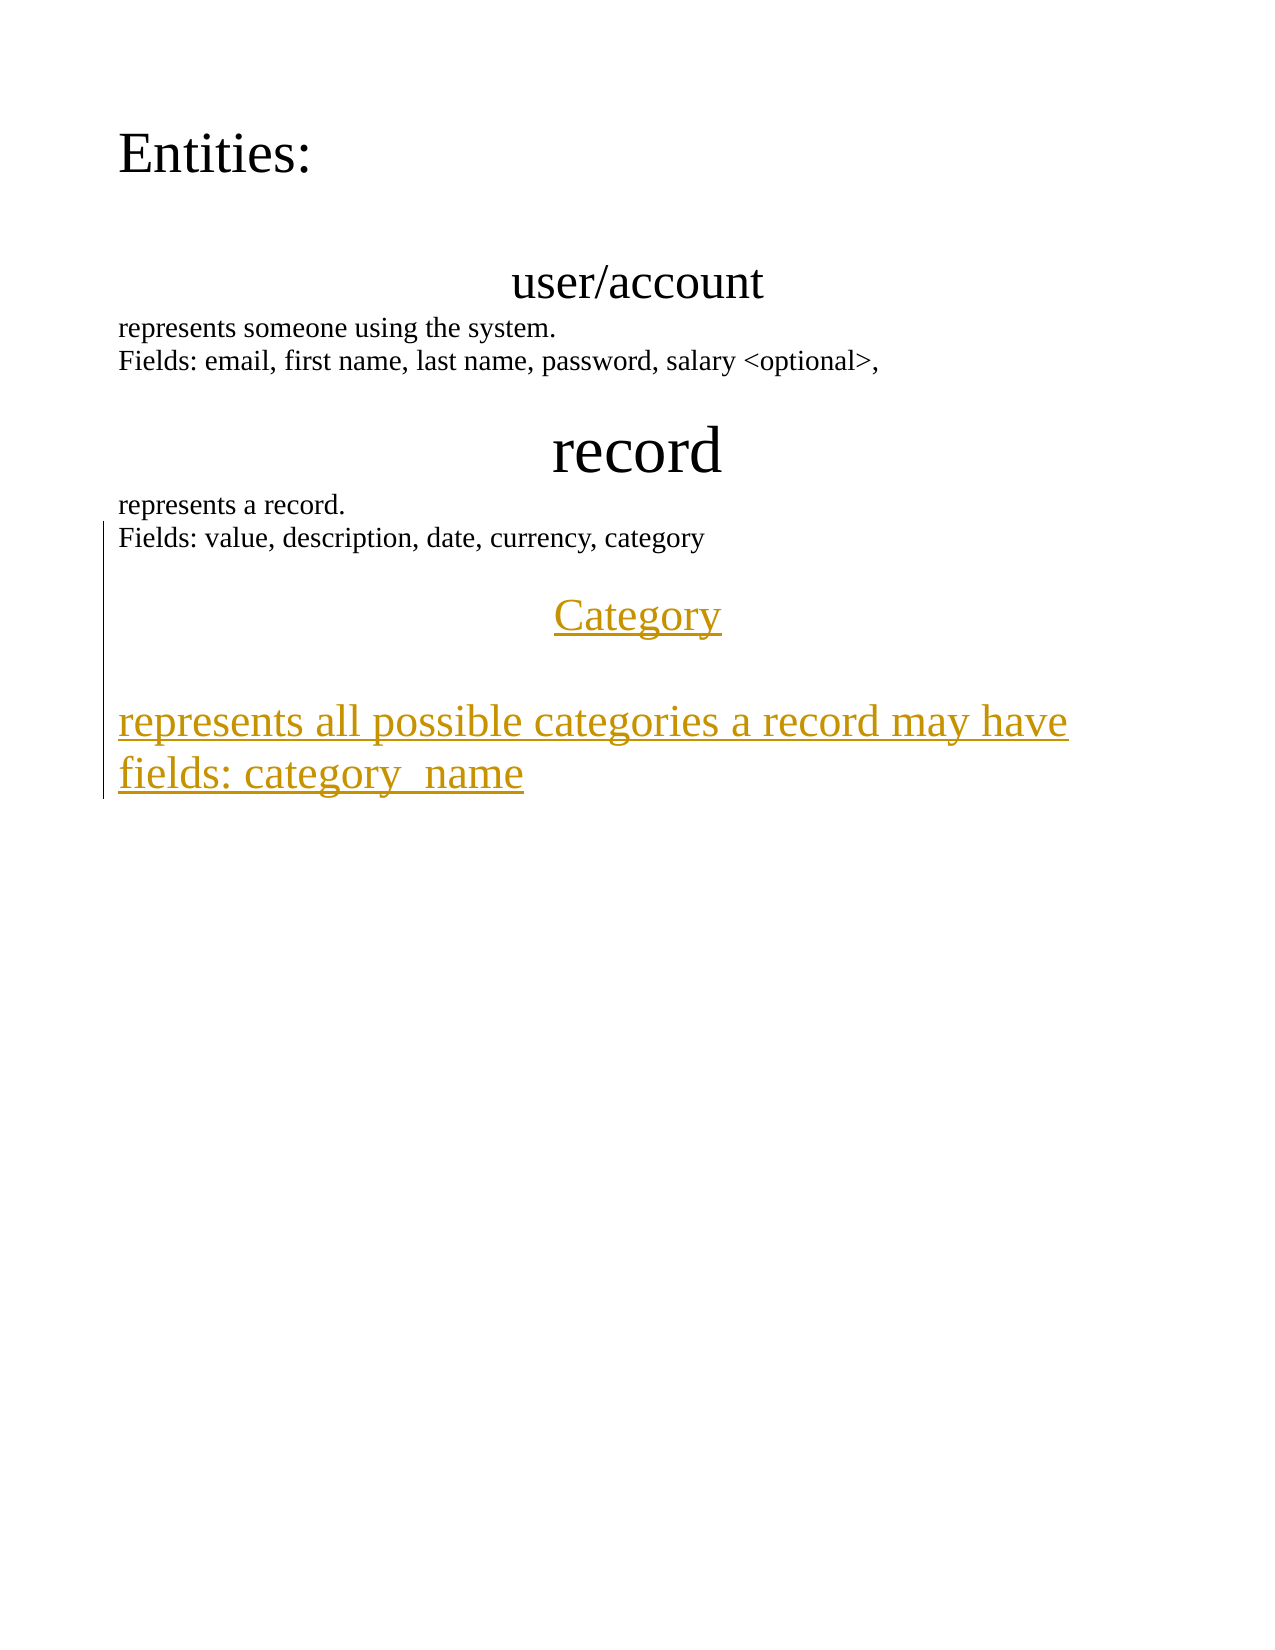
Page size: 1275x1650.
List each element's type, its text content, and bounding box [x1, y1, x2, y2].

text user/account [118, 252, 1157, 310]
text record [118, 410, 1157, 487]
text represents all possible categories a record may have [118, 693, 1157, 746]
text represents a record. [118, 487, 1157, 521]
text Category [118, 588, 1157, 640]
text Fields: email, first name, last name, password, salary <optional>, [118, 343, 1157, 377]
text fields: category_name [118, 746, 1157, 798]
text represents someone using the system. [118, 310, 1157, 343]
text Fields: value, description, date, currency, category [118, 521, 1157, 554]
text Entities: [118, 118, 1157, 185]
